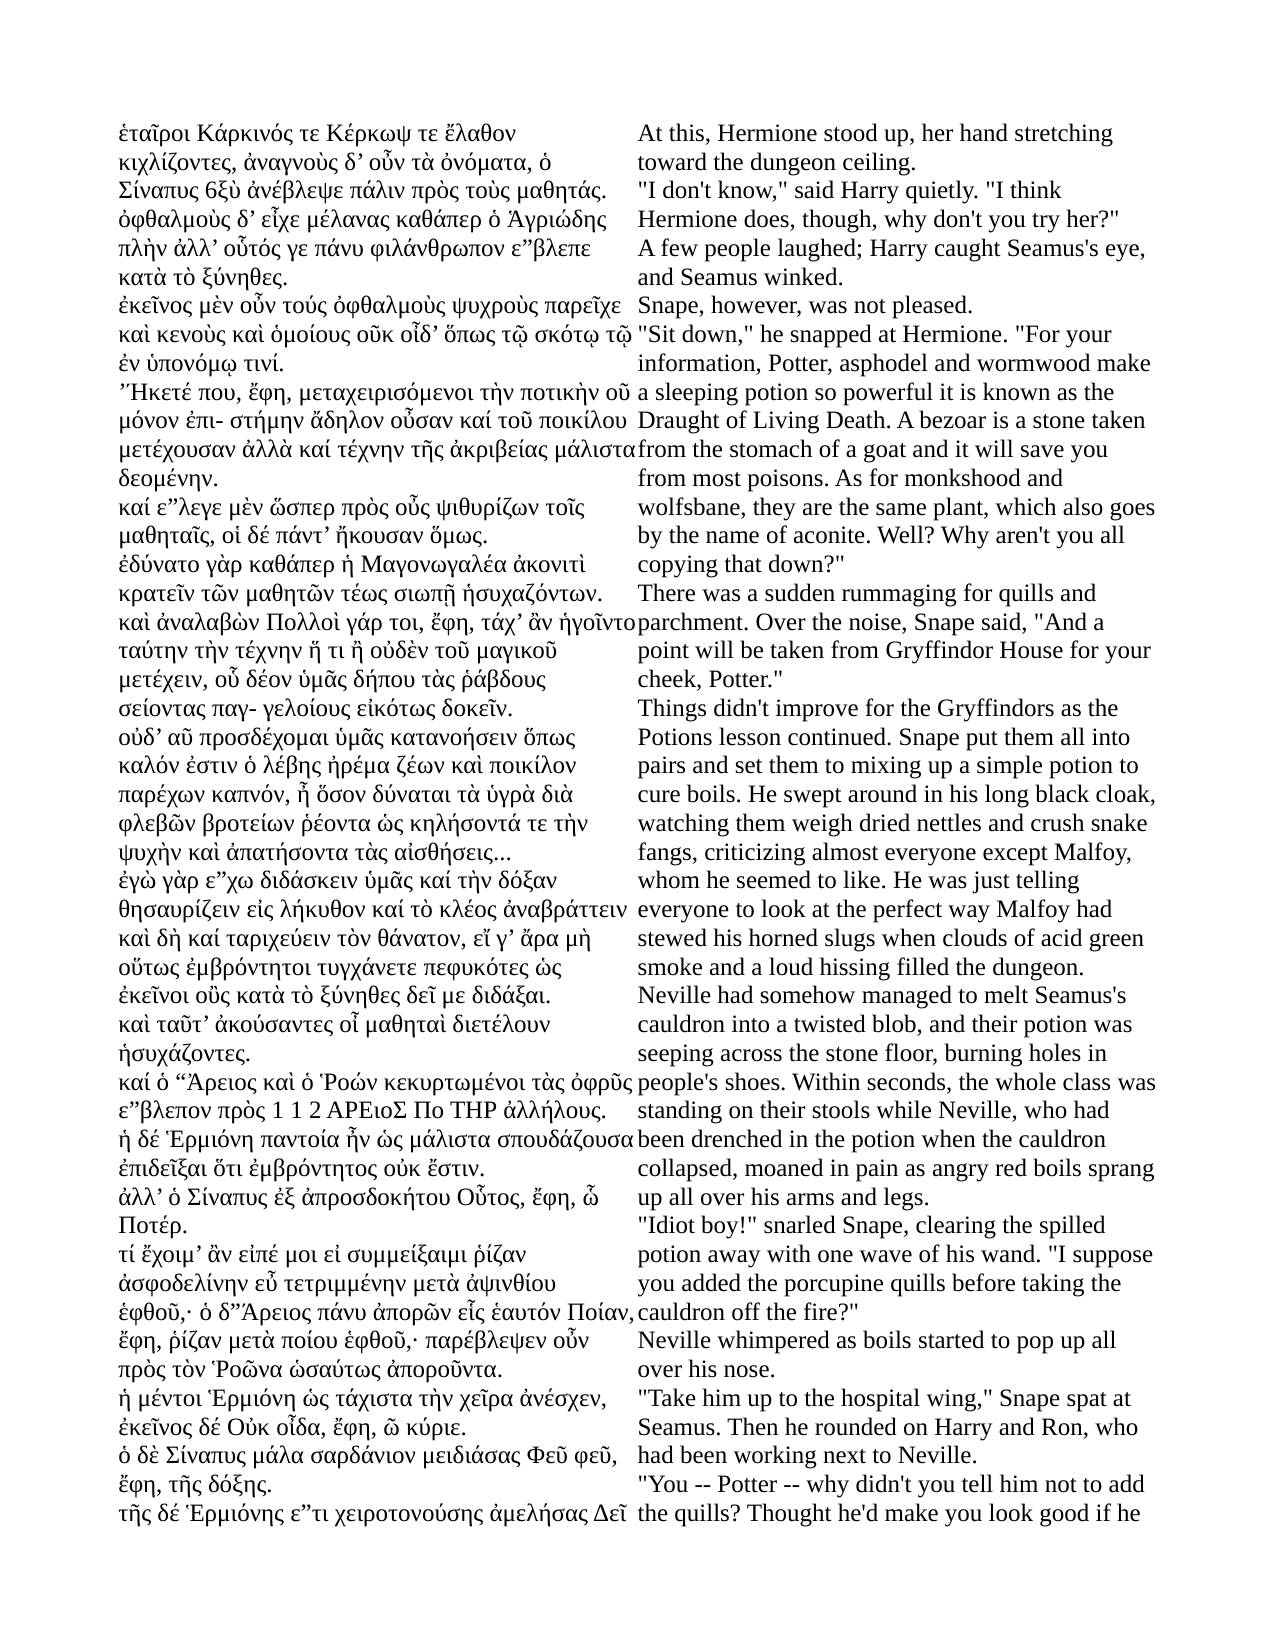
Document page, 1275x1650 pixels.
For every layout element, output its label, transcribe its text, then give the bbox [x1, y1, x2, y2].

table_cell ἑταῖροι Κάρκινός τε Κέρκωψ τε ἔλαθον κιχλίζοντες, ἀναγνοὺς δ’ οὖν τὰ ὀνόματα, ὁ Σίναπυς 6ξὺ ἀνέβλεψε πάλιν πρὸς τοὺς μαθητάς. ὀφθαλμοὺς δ’ εἶχε μέλανας καθάπερ ὁ Ἁγριώδης πλὴν ἀλλ’ οὗτός γε πάνυ φιλάνθρωπον ε”βλεπε κατὰ τὸ ξύνηθες. ἐκεῖνος μὲν οὖν τούς ὀφθαλμοὺς ψυχροὺς παρεῖχε καὶ κενοὺς καὶ ὁμοίους οῦκ οἶδ’ ὅπως τῷ σκότῳ τῷ ἐν ὑπονόμῳ τινί. ’Ήκετέ που, ἔφη, μεταχειρισόμενοι τὴν ποτικὴν οῦ μόνον ἐπι- στήμην ἄδηλον οὖσαν καί τοῦ ποικίλου μετέχουσαν ἀλλὰ καί τέχνην τῆς ἀκριβείας μάλιστα δεομένην. καί ε”λεγε μὲν ὥσπερ πρὸς οὖς ψιθυρίζων τοῖς μαθηταῖς, οἱ δέ πάντ’ ἤκουσαν ὅμως. ἐδύνατο γὰρ καθάπερ ἡ Μαγονωγαλέα ἀκονιτὶ κρατεῖν τῶν μαθητῶν τέως σιωπῇ ἡσυχαζόντων. καὶ ἀναλαβὼν Πολλοὶ γάρ τοι, ἔφη, τάχ’ ἂν ἡγοῖντο ταύτην τὴν τέχνην ἥ τι ἢ οὐδὲν τοῦ μαγικοῦ μετέχειν, οὗ δέον ὑμᾶς δήπου τὰς ῥάβδους σείοντας παγ- γελοίους εἰκότως δοκεῖν. οὐδ’ αῦ προσδέχομαι ὑμᾶς κατανοήσειν ὅπως καλόν ἐστιν ὁ λέβης ἠρέμα ζέων καὶ ποικίλον παρέχων καπνόν, ἦ ὅσον δύναται τὰ ὑγρὰ διὰ φλεβῶν βροτείων ῥέοντα ὡς κηλήσοντά τε τὴν ψυχὴν καὶ ἀπατήσοντα τὰς αἰσθήσεις... ἐγὼ γὰρ ε”χω διδάσκειν ὑμᾶς καί τὴν δόξαν θησαυρίζειν εἰς λήκυθον καί τὸ κλέος ἀναβράττειν καὶ δὴ καί ταριχεύειν τὸν θάνατον, εἴ γ’ ἄρα μὴ οὕτως ἐμβρόντητοι τυγχάνετε πεφυκότες ὡς ἐκεῖνοι οὒς κατὰ τὸ ξύνηθες δεῖ με διδάξαι. καὶ ταῦτ’ ἀκούσαντες οἶ μαθηταὶ διετέλουν ἡσυχάζοντες. καί ὁ “Ἀρειος καὶ ὁ Ῥοών κεκυρτωμένοι τὰς ὀφρῦς ε”βλεπον πρὸς 1 1 2 ΑΡΕιοΣ Πο ΤΗΡ ἀλλήλους. ἡ δέ Ἑρμιόνη παντοία ἦν ὡς μάλιστα σπουδάζουσα ἐπιδεῖξαι ὅτι ἐμβρόντητος οὐκ ἔστιν. ἀλλ’ ὁ Σίναπυς ἐξ ἀπροσδοκήτου Οὗτος, ἔφη, ὧ Ποτέρ. τί ἔχοιμ’ ἂν εἰπέ μοι εἰ συμμείξαιμι ῥίζαν ἀσφοδελίνην εὖ τετριμμένην μετὰ ἀψινθίου ἑφθοῦ,· ὁ δ”Άρειος πάνυ ἀπορῶν εἷς ἑαυτόν Ποίαν, ἔφη, ῥίζαν μετὰ ποίου ἑφθοῦ,· παρέβλεψεν οὖν πρὸς τὸν Ῥοῶνα ὡσαύτως ἀποροῦντα. ἡ μέντοι Ἑρμιόνη ὡς τάχιστα τὴν χεῖρα ἀνέσχεν, ἐκεῖνος δέ Οὐκ οἶδα, ἔφη, ῶ κύριε. ὁ δὲ Σίναπυς μάλα σαρδάνιον μειδιάσας Φεῦ φεῦ, ἔφη, τῆς δόξης. τῆς δέ Ἑρμιόνης ε”τι χειροτονούσης ἀμελήσας Δεῖ [118, 118, 637, 1527]
table_cell At this, Hermione stood up, her hand stretching toward the dungeon ceiling. "I don't know," said Harry quietly. "I think Hermione does, though, why don't you try her?" A few people laughed; Harry caught Seamus's eye, and Seamus winked. Snape, however, was not pleased. "Sit down," he snapped at Hermione. "For your information, Potter, asphodel and wormwood make a sleeping potion so powerful it is known as the Draught of Living Death. A bezoar is a stone taken from the stomach of a goat and it will save you from most poisons. As for monkshood and wolfsbane, they are the same plant, which also goes by the name of aconite. Well? Why aren't you all copying that down?" There was a sudden rummaging for quills and parchment. Over the noise, Snape said, "And a point will be taken from Gryffindor House for your cheek, Potter." Things didn't improve for the Gryffindors as the Potions lesson continued. Snape put them all into pairs and set them to mixing up a simple potion to cure boils. He swept around in his long black cloak, watching them weigh dried nettles and crush snake fangs, criticizing almost everyone except Malfoy, whom he seemed to like. He was just telling everyone to look at the perfect way Malfoy had stewed his horned slugs when clouds of acid green smoke and a loud hissing filled the dungeon. Neville had somehow managed to melt Seamus's cauldron into a twisted blob, and their potion was seeping across the stone floor, burning holes in people's shoes. Within seconds, the whole class was standing on their stools while Neville, who had been drenched in the potion when the cauldron collapsed, moaned in pain as angry red boils sprang up all over his arms and legs. "Idiot boy!" snarled Snape, clearing the spilled potion away with one wave of his wand. "I suppose you added the porcupine quills before taking the cauldron off the fire?" Neville whimpered as boils started to pop up all over his nose. "Take him up to the hospital wing," Snape spat at Seamus. Then he rounded on Harry and Ron, who had been working next to Neville. "You -- Potter -- why didn't you tell him not to add the quills? Thought he'd make you look good if he [638, 118, 1157, 1527]
